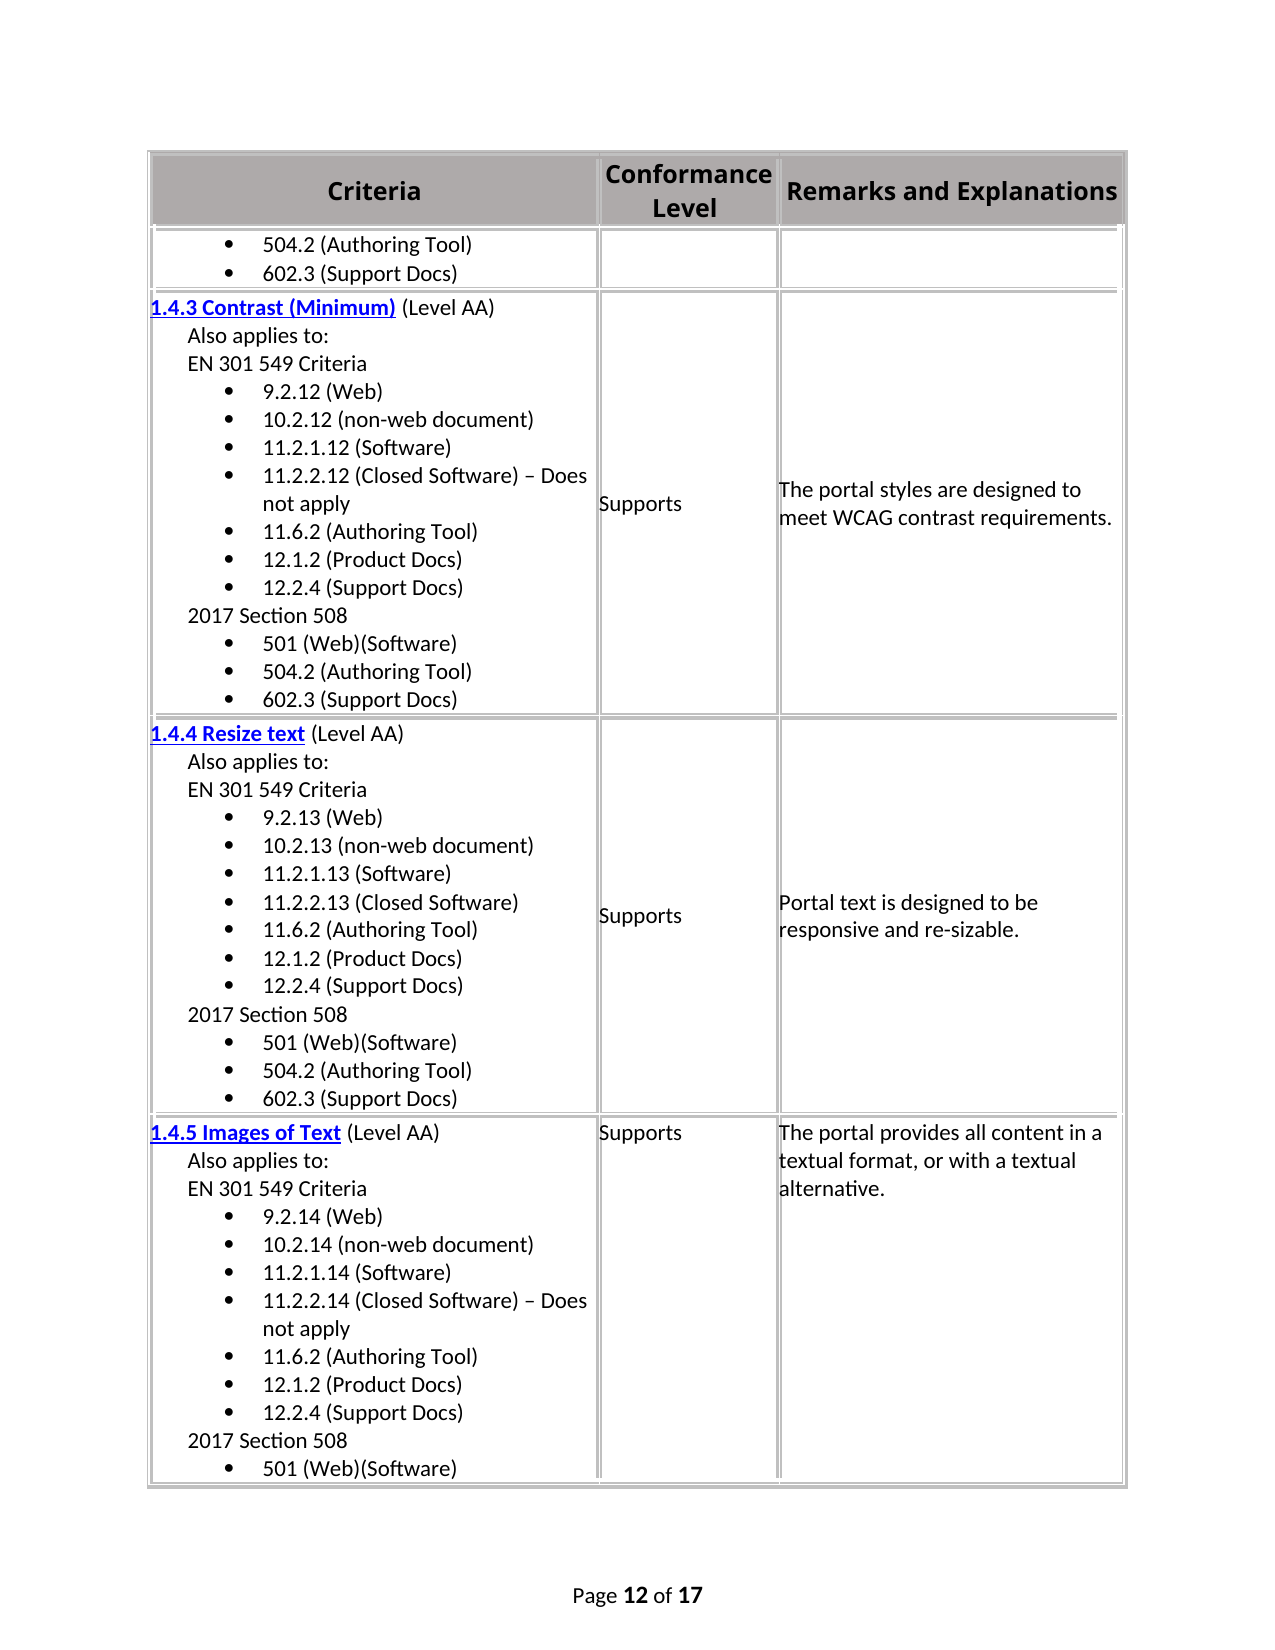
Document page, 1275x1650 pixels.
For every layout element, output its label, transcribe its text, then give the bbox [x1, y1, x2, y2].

table_cell [779, 224, 1125, 287]
table_cell Supports [599, 1118, 779, 1482]
table_cell 1.4.3 Contrast (Minimum) (Level AA) Also applies to: EN 301 549 Criteria 9.2.12 (Web) 10.2.12 (non-web document) 11.2.1.12 (Software) 11.2.2.12 (Closed Software) – Does not apply 11.6.2 (Authoring Tool) 12.1.2 (Product Docs) 12.2.4 (Support Docs) 2017 Section 508 501 (Web)(Software) 504.2 (Authoring Tool) 602.3 (Support Docs) [150, 287, 599, 713]
table_cell The portal provides all content in a textual format, or with a textual alternative. [779, 1112, 1125, 1482]
table_cell 1.4.5 Images of Text (Level AA) Also applies to: EN 301 549 Criteria 9.2.14 (Web) 10.2.14 (non-web document) 11.2.1.14 (Software) 11.2.2.14 (Closed Software) – Does not apply 11.6.2 (Authoring Tool) 12.1.2 (Product Docs) 12.2.4 (Support Docs) 2017 Section 508 501 (Web)(Software) 504.2 (Authoring Tool) 602.3 (Support Docs) [150, 1112, 599, 1482]
table_cell Supports [602, 720, 776, 1112]
table_cell Supports [602, 293, 776, 713]
table_cell The portal styles are designed to meet WCAG contrast requirements. [779, 287, 1125, 713]
table_cell 1.2.5 Audio Description (Prerecorded) (Level AA) Also applies to: EN 301 549 Criteria 9.2.6 (Web) 10.2.6 (non-web document) 11.2.1.6 (Software) 11.2.2.6 (Closed Software) – Does not apply 11.6.2 (Authoring Tool) 12.1.2 (Product Docs) 12.2.4 (Support Docs) 2017 Section 508 501 (Web)(Software) 504.2 (Authoring Tool) 602.3 (Support Docs) [150, 224, 599, 287]
table_cell 1.4.4 Resize text (Level AA) Also applies to: EN 301 549 Criteria 9.2.13 (Web) 10.2.13 (non-web document) 11.2.1.13 (Software) 11.2.2.13 (Closed Software) 11.6.2 (Authoring Tool) 12.1.2 (Product Docs) 12.2.4 (Support Docs) 2017 Section 508 501 (Web)(Software) 504.2 (Authoring Tool) 602.3 (Support Docs) [150, 713, 599, 1112]
table_header Conformance Level [599, 152, 779, 224]
table_cell [602, 231, 776, 287]
table_header Criteria [153, 156, 599, 224]
table_cell Portal text is designed to be responsive and re-sizable. [779, 713, 1125, 1112]
table_header Remarks and Explanations [779, 152, 1125, 224]
